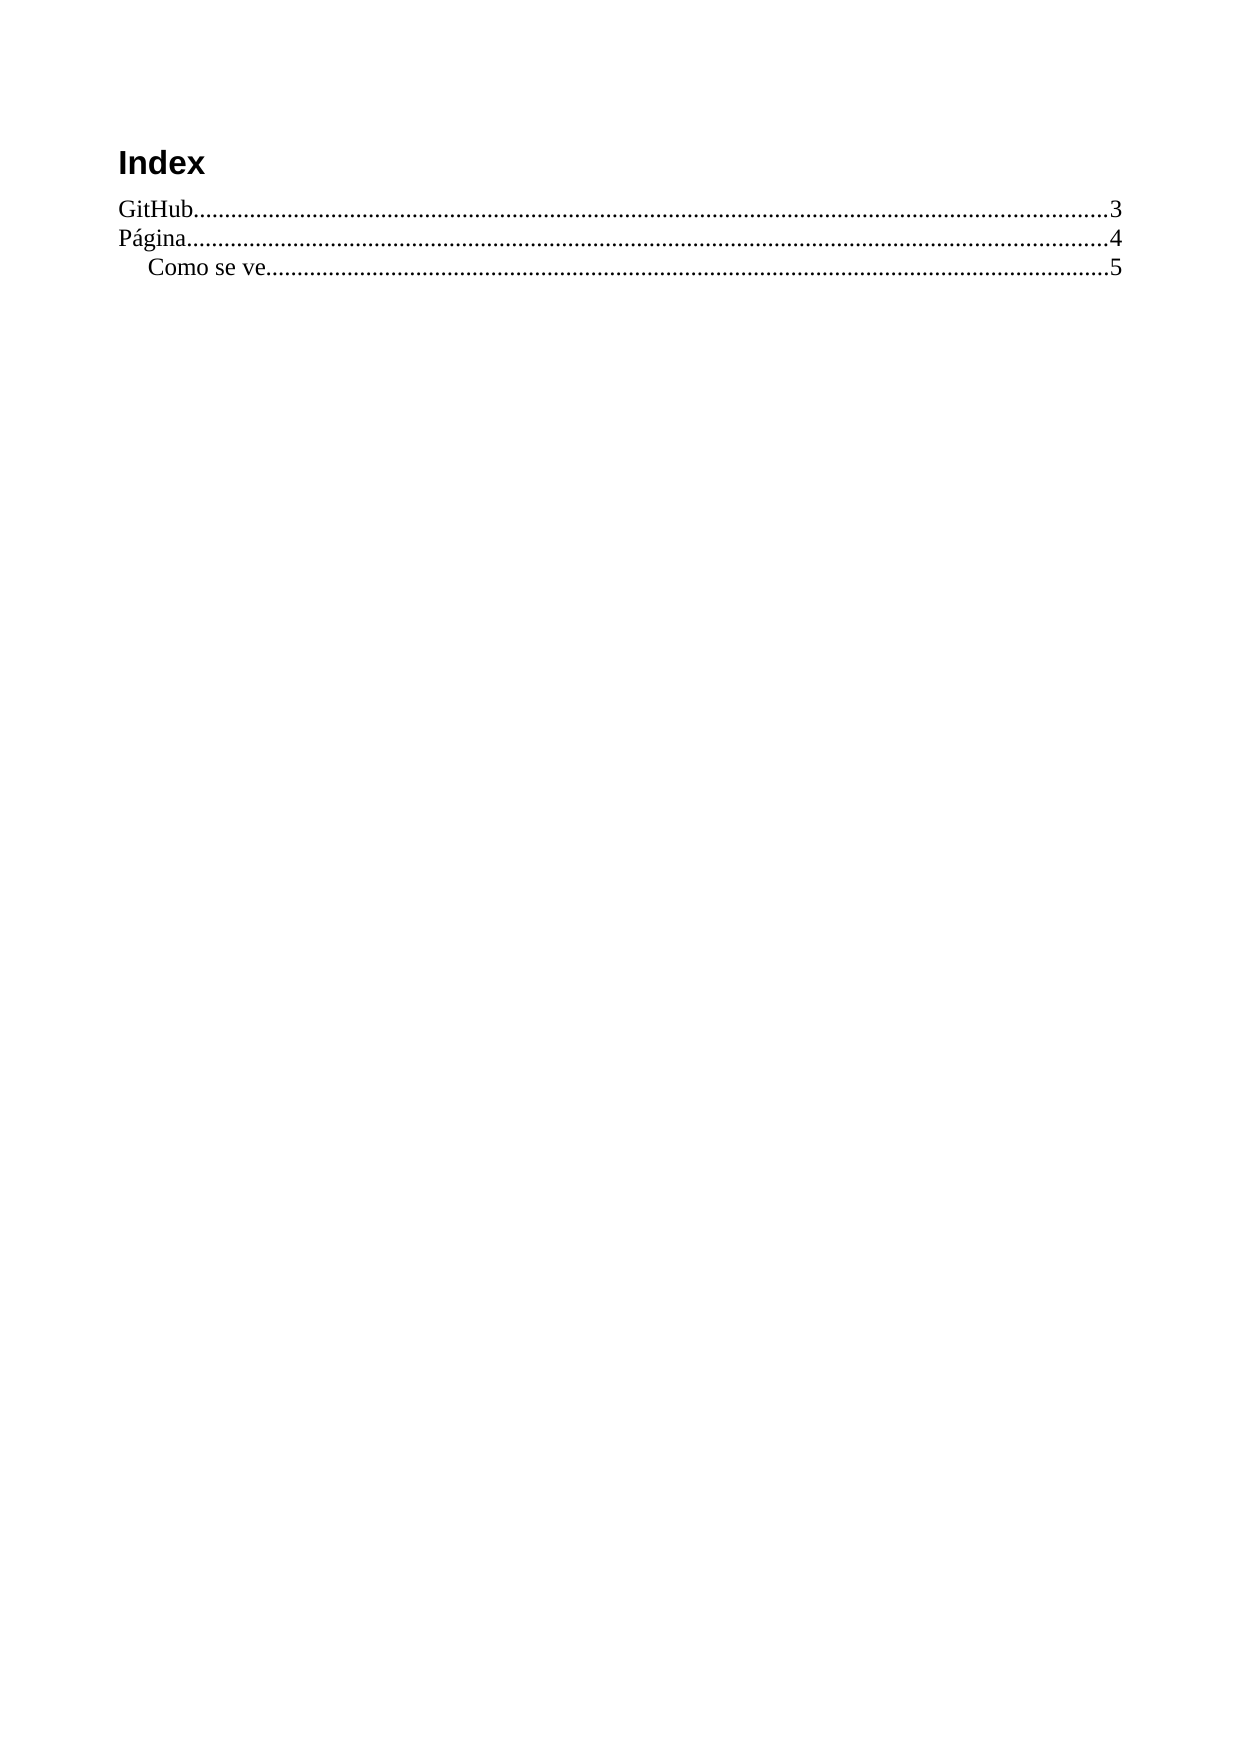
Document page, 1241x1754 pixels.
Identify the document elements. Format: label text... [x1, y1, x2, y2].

text Como se ve 5 [148, 252, 1122, 280]
text Página 4 [118, 223, 1122, 252]
text GitHub 3 [118, 194, 1122, 223]
subtitle Index [118, 143, 1122, 182]
